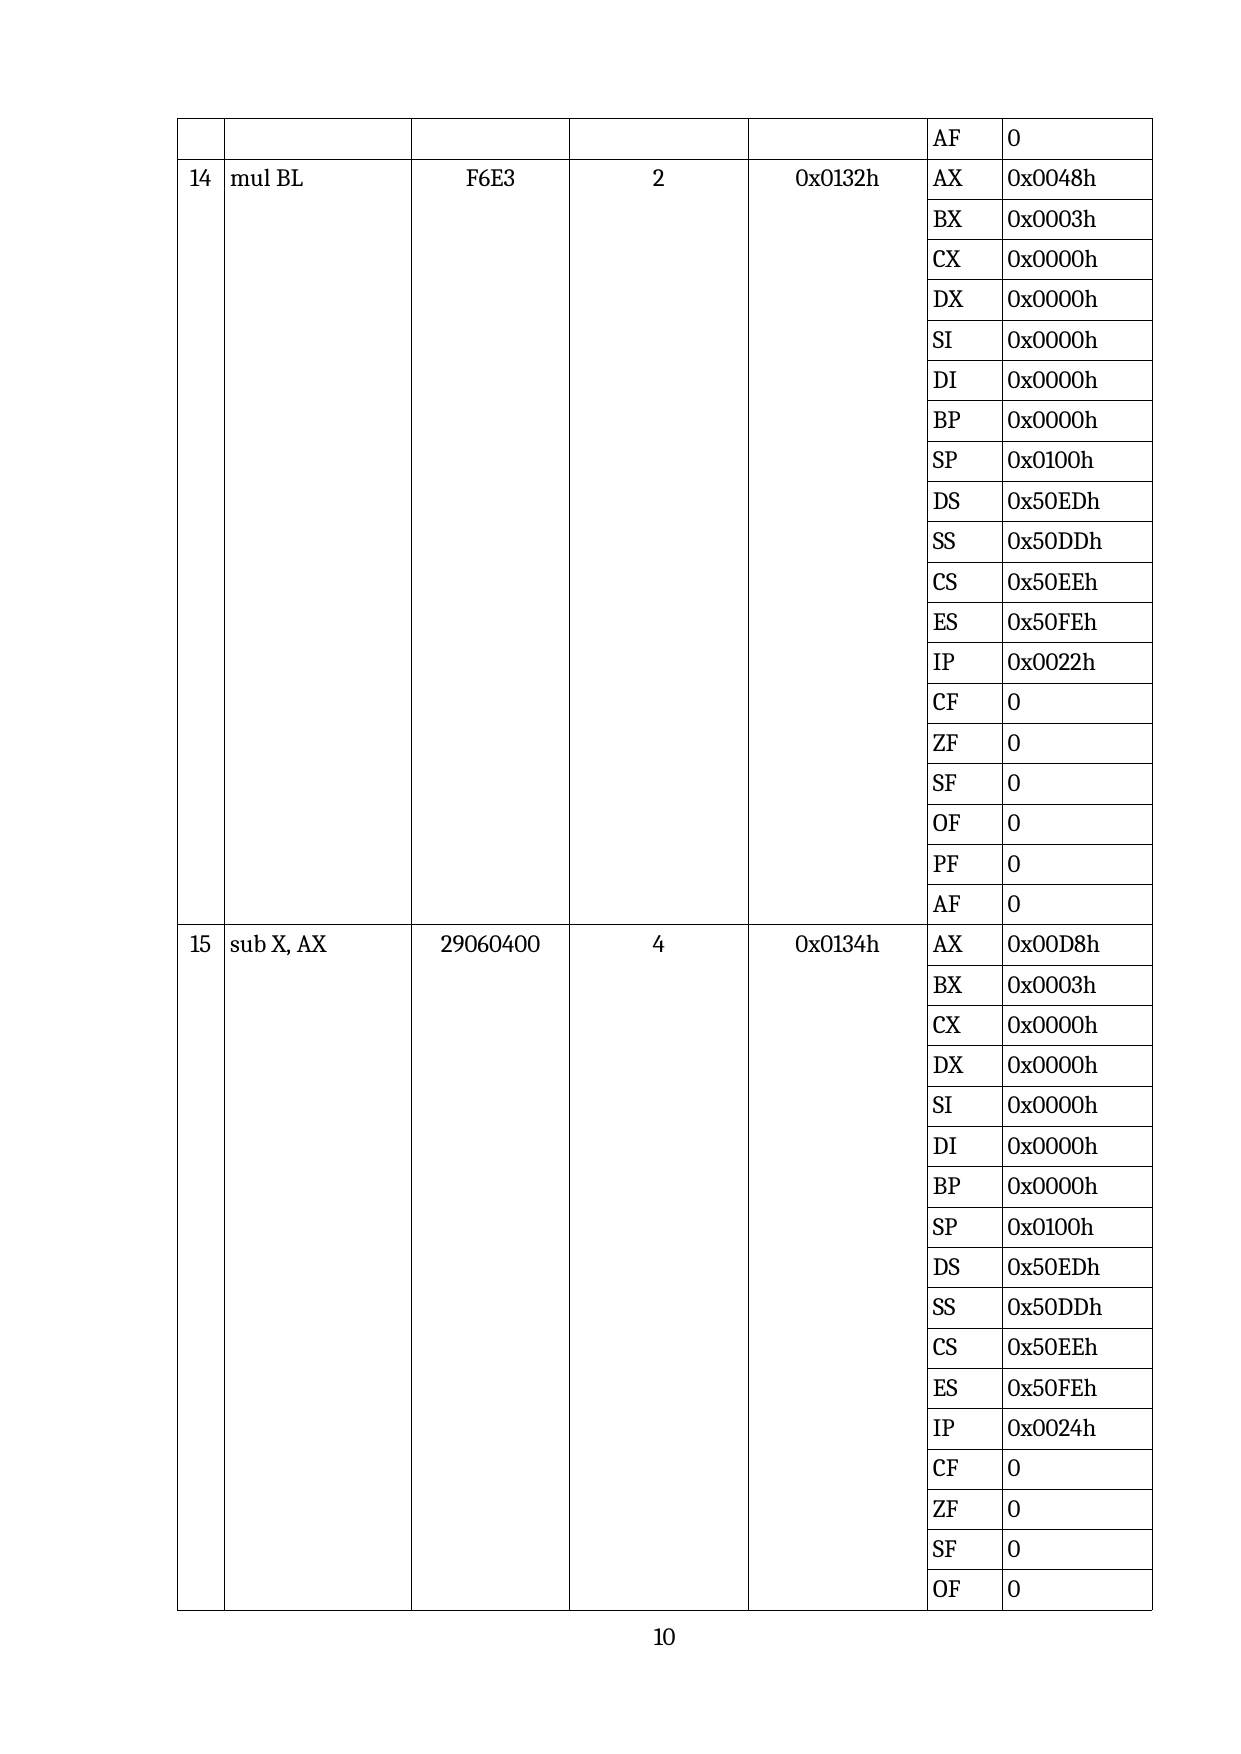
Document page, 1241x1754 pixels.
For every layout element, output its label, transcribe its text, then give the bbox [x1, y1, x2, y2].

table_cell 0x0000h [1003, 361, 1152, 400]
table_cell ZF [928, 1490, 1002, 1529]
table_cell 0x50EDh [1003, 482, 1152, 521]
table_cell [570, 119, 748, 158]
table_cell IP [928, 1409, 1002, 1448]
table_cell CX [928, 1006, 1002, 1045]
table_cell 0 [1003, 805, 1152, 844]
table_cell 0x0000h [1003, 1087, 1152, 1126]
table_cell 0x0000h [1003, 1046, 1152, 1086]
table_cell 0x0000h [1003, 280, 1152, 320]
table_cell AF [928, 119, 1002, 158]
table_cell 0 [1003, 1450, 1152, 1489]
table_cell 0 [1003, 1490, 1152, 1529]
table_cell 29060400 [412, 925, 569, 1610]
table_cell 14 [178, 160, 224, 924]
table_cell [749, 119, 927, 158]
table_cell sub X, AX [225, 925, 411, 1610]
table_cell PF [928, 845, 1002, 884]
table_cell SF [928, 764, 1002, 803]
table_cell BP [928, 1167, 1002, 1207]
table_cell SI [928, 321, 1002, 360]
table_cell ES [928, 1369, 1002, 1408]
table_cell BP [928, 401, 1002, 441]
table_cell 0x0000h [1003, 1127, 1152, 1166]
table_cell F6E3 [412, 160, 569, 924]
table_cell 0 [1003, 724, 1152, 763]
table_cell 0x0003h [1003, 200, 1152, 239]
table_cell 2 [570, 160, 748, 924]
table_cell BX [928, 200, 1002, 239]
table_cell 0x50FEh [1003, 603, 1152, 642]
table_cell DI [928, 1127, 1002, 1166]
table_cell 0x0000h [1003, 401, 1152, 441]
table_cell 0x00D8h [1003, 925, 1152, 965]
table_cell ES [928, 603, 1002, 642]
table_cell 0x0134h [749, 925, 927, 1610]
table_cell SS [928, 522, 1002, 562]
table_cell 0x0000h [1003, 1006, 1152, 1045]
table_cell 0 [1003, 684, 1152, 723]
table_cell SP [928, 442, 1002, 481]
table_cell 0x0022h [1003, 643, 1152, 682]
table_cell CF [928, 1450, 1002, 1489]
table_cell 0x50FEh [1003, 1369, 1152, 1408]
table_cell 15 [178, 925, 224, 1610]
table_cell 0x0100h [1003, 1208, 1152, 1247]
table_cell 0x0132h [749, 160, 927, 924]
table_cell DI [928, 361, 1002, 400]
table_cell 0x50EEh [1003, 1329, 1152, 1368]
table_cell SF [928, 1530, 1002, 1569]
table_cell 0x50EDh [1003, 1248, 1152, 1287]
table_cell 0 [1003, 1570, 1152, 1610]
table_cell CX [928, 240, 1002, 279]
table_cell [178, 119, 224, 158]
table_cell 0x50DDh [1003, 522, 1152, 562]
table_cell SP [928, 1208, 1002, 1247]
table_cell [225, 119, 411, 158]
table_cell DS [928, 482, 1002, 521]
table_cell AF [928, 885, 1002, 924]
table_cell 0 [1003, 119, 1152, 158]
table_cell CF [928, 684, 1002, 723]
table_cell 0x0000h [1003, 1167, 1152, 1207]
table_cell 0x0100h [1003, 442, 1152, 481]
table_cell DX [928, 280, 1002, 320]
table_cell 0 [1003, 885, 1152, 924]
table_cell [412, 119, 569, 158]
table_cell 0 [1003, 1530, 1152, 1569]
table_cell 0x50DDh [1003, 1288, 1152, 1327]
table_cell 0x0024h [1003, 1409, 1152, 1448]
table_cell mul BL [225, 160, 411, 924]
table_cell 0x0000h [1003, 240, 1152, 279]
table_cell 0 [1003, 845, 1152, 884]
table_cell AX [928, 925, 1002, 965]
table_cell DX [928, 1046, 1002, 1086]
table_cell DS [928, 1248, 1002, 1287]
table_cell BX [928, 966, 1002, 1005]
table_cell 0x0003h [1003, 966, 1152, 1005]
table_cell ZF [928, 724, 1002, 763]
table_cell CS [928, 563, 1002, 602]
table_cell SI [928, 1087, 1002, 1126]
table_cell OF [928, 805, 1002, 844]
table_cell 0x50EEh [1003, 563, 1152, 602]
table_cell 4 [570, 925, 748, 1610]
table_cell OF [928, 1570, 1002, 1610]
table_cell AX [928, 160, 1002, 199]
table_cell 0x0048h [1003, 160, 1152, 199]
table_cell IP [928, 643, 1002, 682]
table_cell CS [928, 1329, 1002, 1368]
table_cell 0 [1003, 764, 1152, 803]
table_cell SS [928, 1288, 1002, 1327]
table_cell 0x0000h [1003, 321, 1152, 360]
